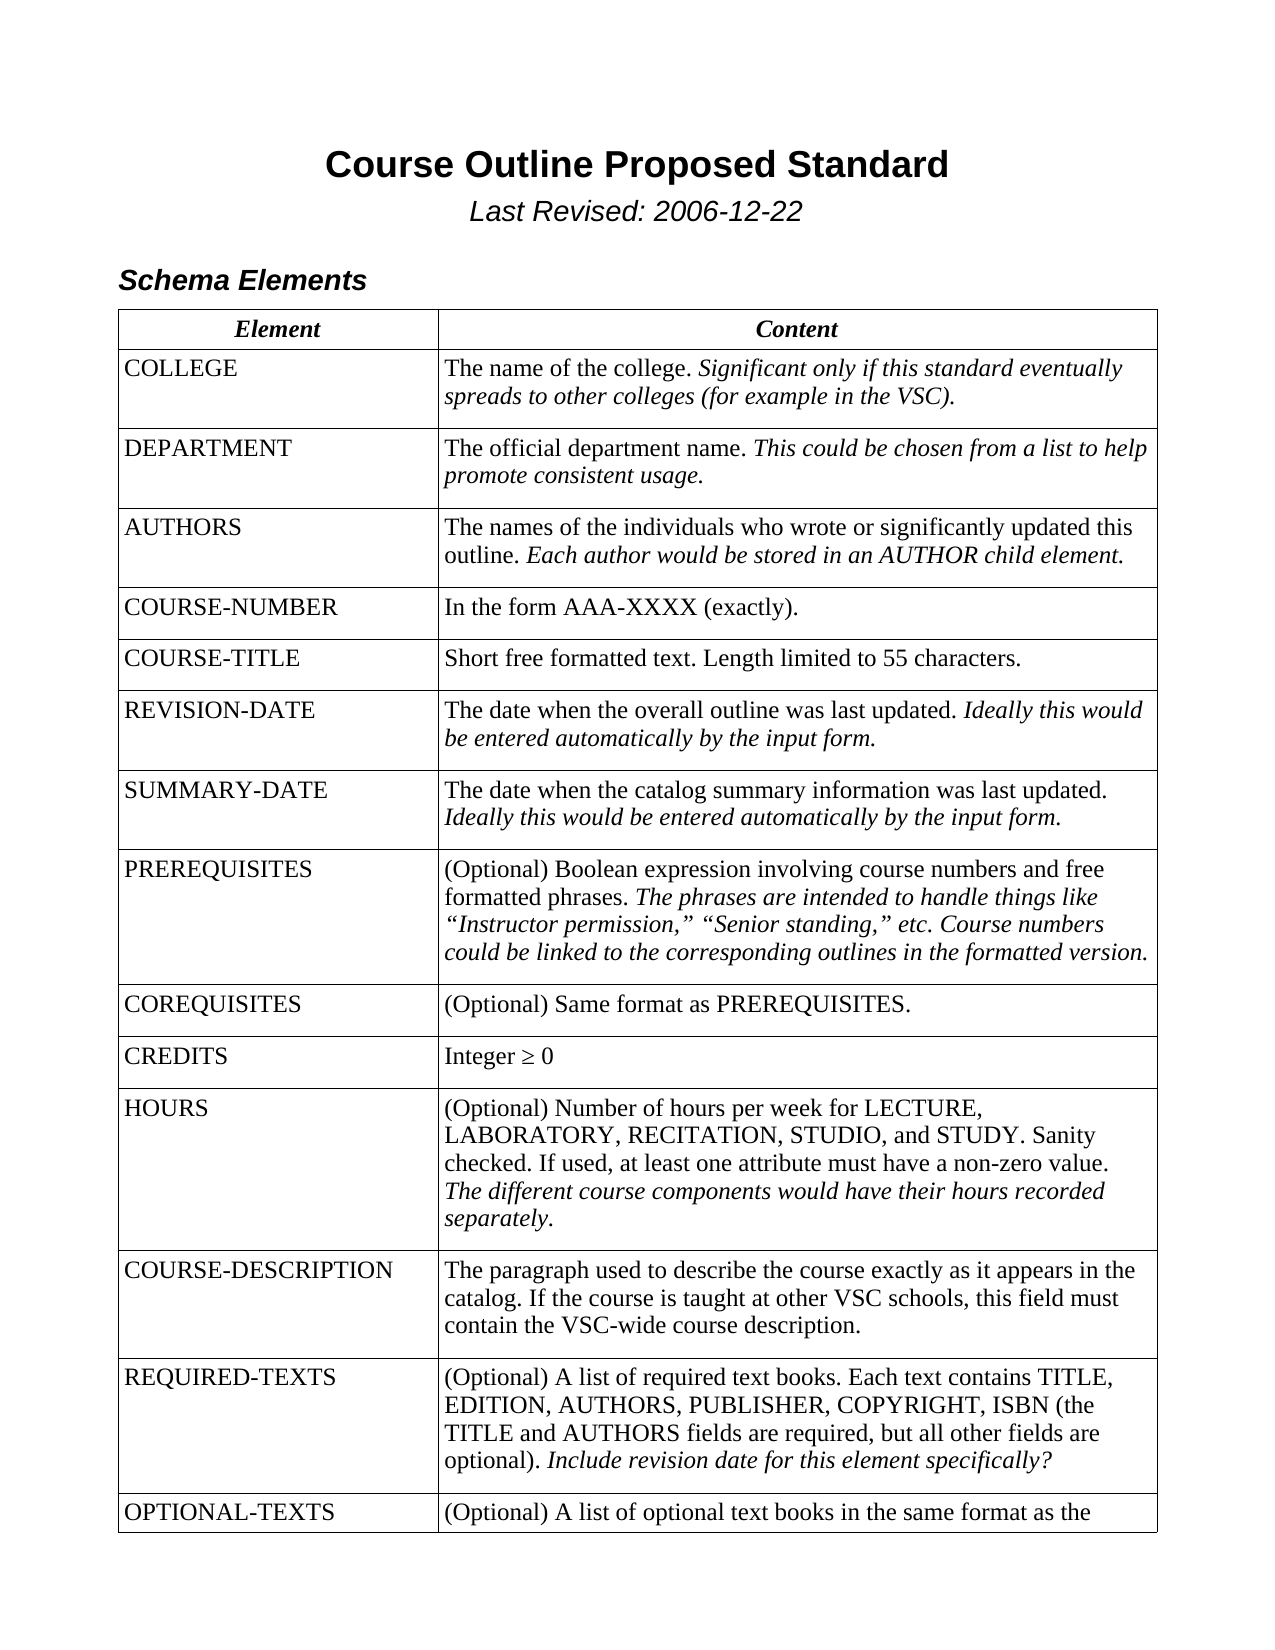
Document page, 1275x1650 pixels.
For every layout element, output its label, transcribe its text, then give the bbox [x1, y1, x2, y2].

table_cell The date when the overall outline was last updated. Ideally this would be entered automatically by the input form. [439, 691, 1157, 770]
table_cell COURSE-DESCRIPTION [119, 1251, 438, 1358]
table_cell The official department name. This could be chosen from a list to help promote consistent usage. [439, 429, 1157, 507]
table_cell OPTIONAL-TEXTS [119, 1494, 438, 1532]
table_cell The paragraph used to describe the course exactly as it appears in the catalog. If the course is taught at other VSC schools, this field must contain the VSC-wide course description. [439, 1251, 1157, 1358]
table_cell The date when the catalog summary information was last updated. Ideally this would be entered automatically by the input form. [439, 771, 1157, 849]
table_cell (Optional) Same format as PREREQUISITES. [439, 985, 1157, 1036]
table_cell COREQUISITES [119, 985, 438, 1036]
subtitle Schema Elements [118, 264, 1157, 297]
table_cell (Optional) A list of required text books. Each text contains TITLE, EDITION, AUTHORS, PUBLISHER, COPYRIGHT, ISBN (the TITLE and AUTHORS fields are required, but all other fields are optional). Include revision date for this element specifically? [439, 1359, 1157, 1492]
table_cell DEPARTMENT [119, 429, 438, 507]
title Course Outline Proposed Standard [118, 144, 1157, 186]
table_header Content [439, 310, 1157, 348]
table_cell SUMMARY-DATE [119, 771, 438, 849]
table_cell Integer ≥ 0 [439, 1037, 1157, 1088]
table_cell Short free formatted text. Length limited to 55 characters. [439, 640, 1157, 690]
table_cell CREDITS [119, 1037, 438, 1088]
table_cell REVISION-DATE [119, 691, 438, 770]
table_cell PREREQUISITES [119, 850, 438, 984]
table_cell COURSE-TITLE [119, 640, 438, 690]
table_cell COLLEGE [119, 350, 438, 428]
table_cell In the form AAA-XXXX (exactly). [439, 588, 1157, 639]
table_cell HOURS [119, 1089, 438, 1250]
table_cell (Optional) A list of optional text books in the same format as the [439, 1494, 1157, 1532]
table_cell The names of the individuals who wrote or significantly updated this outline. Each author would be stored in an AUTHOR child element. [439, 509, 1157, 587]
table_cell REQUIRED-TEXTS [119, 1359, 438, 1492]
table_cell (Optional) Boolean expression involving course numbers and free formatted phrases. The phrases are intended to handle things like “Instructor permission,” “Senior standing,” etc. Course numbers could be linked to the corresponding outlines in the formatted version. [439, 850, 1157, 984]
table_cell (Optional) Number of hours per week for LECTURE, LABORATORY, RECITATION, STUDIO, and STUDY. Sanity checked. If used, at least one attribute must have a non-zero value. The different course components would have their hours recorded separately. [439, 1089, 1157, 1250]
table_cell The name of the college. Significant only if this standard eventually spreads to other colleges (for example in the VSC). [439, 350, 1157, 428]
table_header Element [119, 310, 438, 348]
table_cell AUTHORS [119, 509, 438, 587]
table_cell COURSE-NUMBER [119, 588, 438, 639]
subtitle Last Revised: 2006-12-22 [118, 194, 1157, 227]
